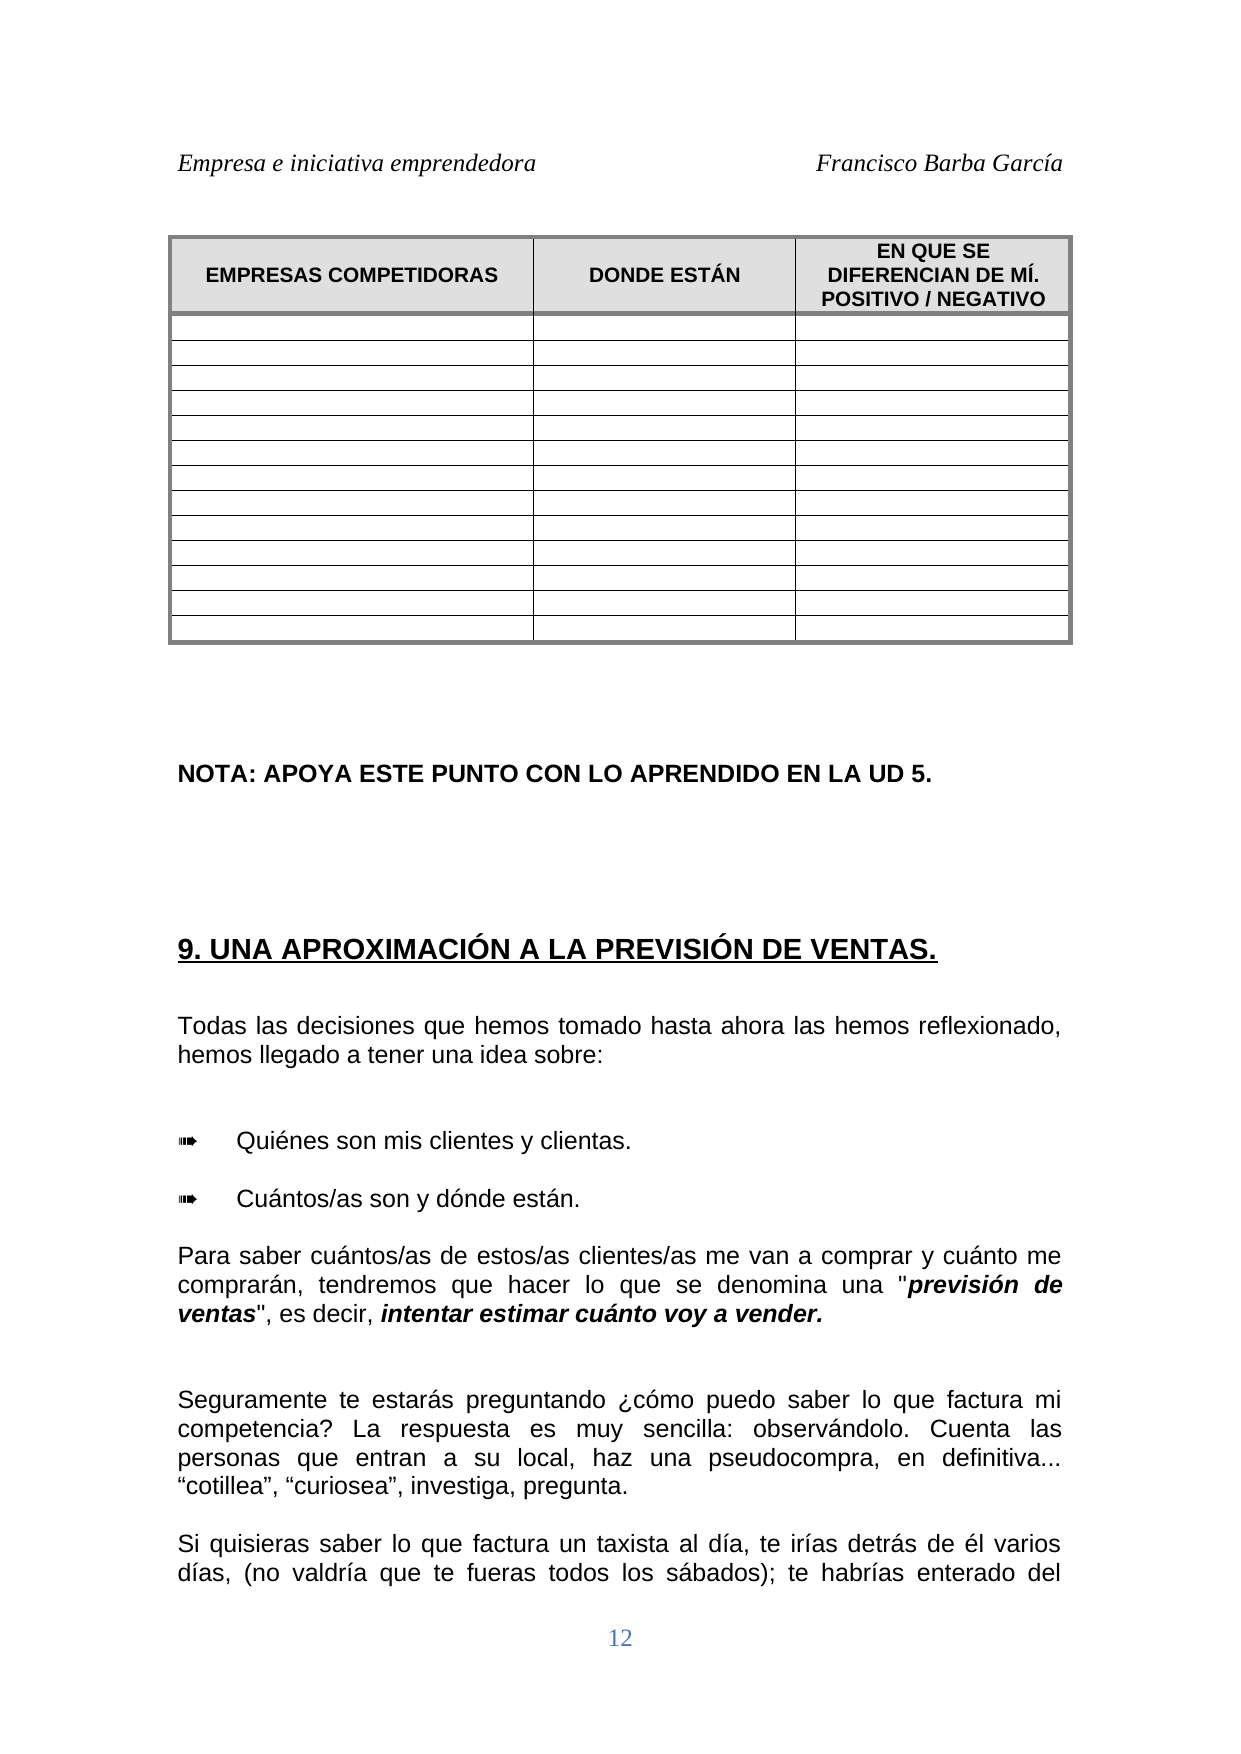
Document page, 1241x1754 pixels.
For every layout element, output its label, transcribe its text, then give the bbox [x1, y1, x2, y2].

table_cell [796, 316, 1068, 340]
table_cell [172, 316, 533, 340]
table_header DONDE ESTÁN [534, 239, 795, 311]
table_cell [172, 341, 533, 365]
table_cell [534, 341, 795, 365]
list Cuántos/as son y dónde están. [177, 1184, 1063, 1212]
text NOTA: APOYA ESTE PUNTO CON LO APRENDIDO EN LA UD 5. [177, 759, 1063, 788]
table_cell [796, 616, 1068, 640]
table_cell [796, 516, 1068, 540]
text 9. UNA APROXIMACIÓN A LA PREVISIÓN DE VENTAS. [177, 932, 1063, 966]
text Para saber cuántos/as de estos/as clientes/as me van a comprar y cuánto me comprarán, tendremos que hacer lo que se denomina una "previsión de ventas", es decir, intentar estimar cuánto voy a vender. [177, 1241, 1063, 1327]
table_cell [534, 616, 795, 640]
table_cell [796, 591, 1068, 615]
table_cell [172, 516, 533, 540]
table_cell [796, 391, 1068, 415]
table_cell [796, 491, 1068, 515]
table_cell [172, 366, 533, 390]
table_cell [534, 466, 795, 490]
table_cell [534, 391, 795, 415]
table_cell [534, 441, 795, 465]
table_cell [796, 366, 1068, 390]
table_cell [172, 491, 533, 515]
text Seguramente te estarás preguntando ¿cómo puedo saber lo que factura mi competencia? La respuesta es muy sencilla: observándolo. Cuenta las personas que entran a su local, haz una pseudocompra, en definitiva... “cotillea”, “curiosea”, investiga, pregunta. [177, 1385, 1063, 1500]
table_cell [534, 366, 795, 390]
table_cell [534, 316, 795, 340]
table_cell [796, 341, 1068, 365]
table_header EN QUE SE DIFERENCIAN DE MÍ. POSITIVO / NEGATIVO [796, 239, 1068, 311]
table_cell [172, 616, 533, 640]
table_cell [172, 541, 533, 565]
table_cell [534, 516, 795, 540]
table_cell [796, 466, 1068, 490]
table_cell [172, 416, 533, 440]
table_cell [534, 541, 795, 565]
table_cell [534, 491, 795, 515]
list Quiénes son mis clientes y clientas. [177, 1126, 1063, 1155]
table_cell [172, 591, 533, 615]
table_cell [534, 416, 795, 440]
table_cell [172, 566, 533, 590]
table_cell [796, 541, 1068, 565]
table_cell [796, 441, 1068, 465]
table_cell [796, 566, 1068, 590]
text Si quisieras saber lo que factura un taxista al día, te irías detrás de él varios días, (no valdría que te fueras todos los sábados); te habrías enterado del [177, 1529, 1063, 1586]
table_header EMPRESAS COMPETIDORAS [172, 239, 533, 311]
table_cell [534, 566, 795, 590]
table_cell [796, 416, 1068, 440]
table_cell [172, 466, 533, 490]
table_cell [534, 591, 795, 615]
table_cell [172, 441, 533, 465]
text Todas las decisiones que hemos tomado hasta ahora las hemos reflexionado, hemos llegado a tener una idea sobre: [177, 1011, 1063, 1068]
table_cell [172, 391, 533, 415]
